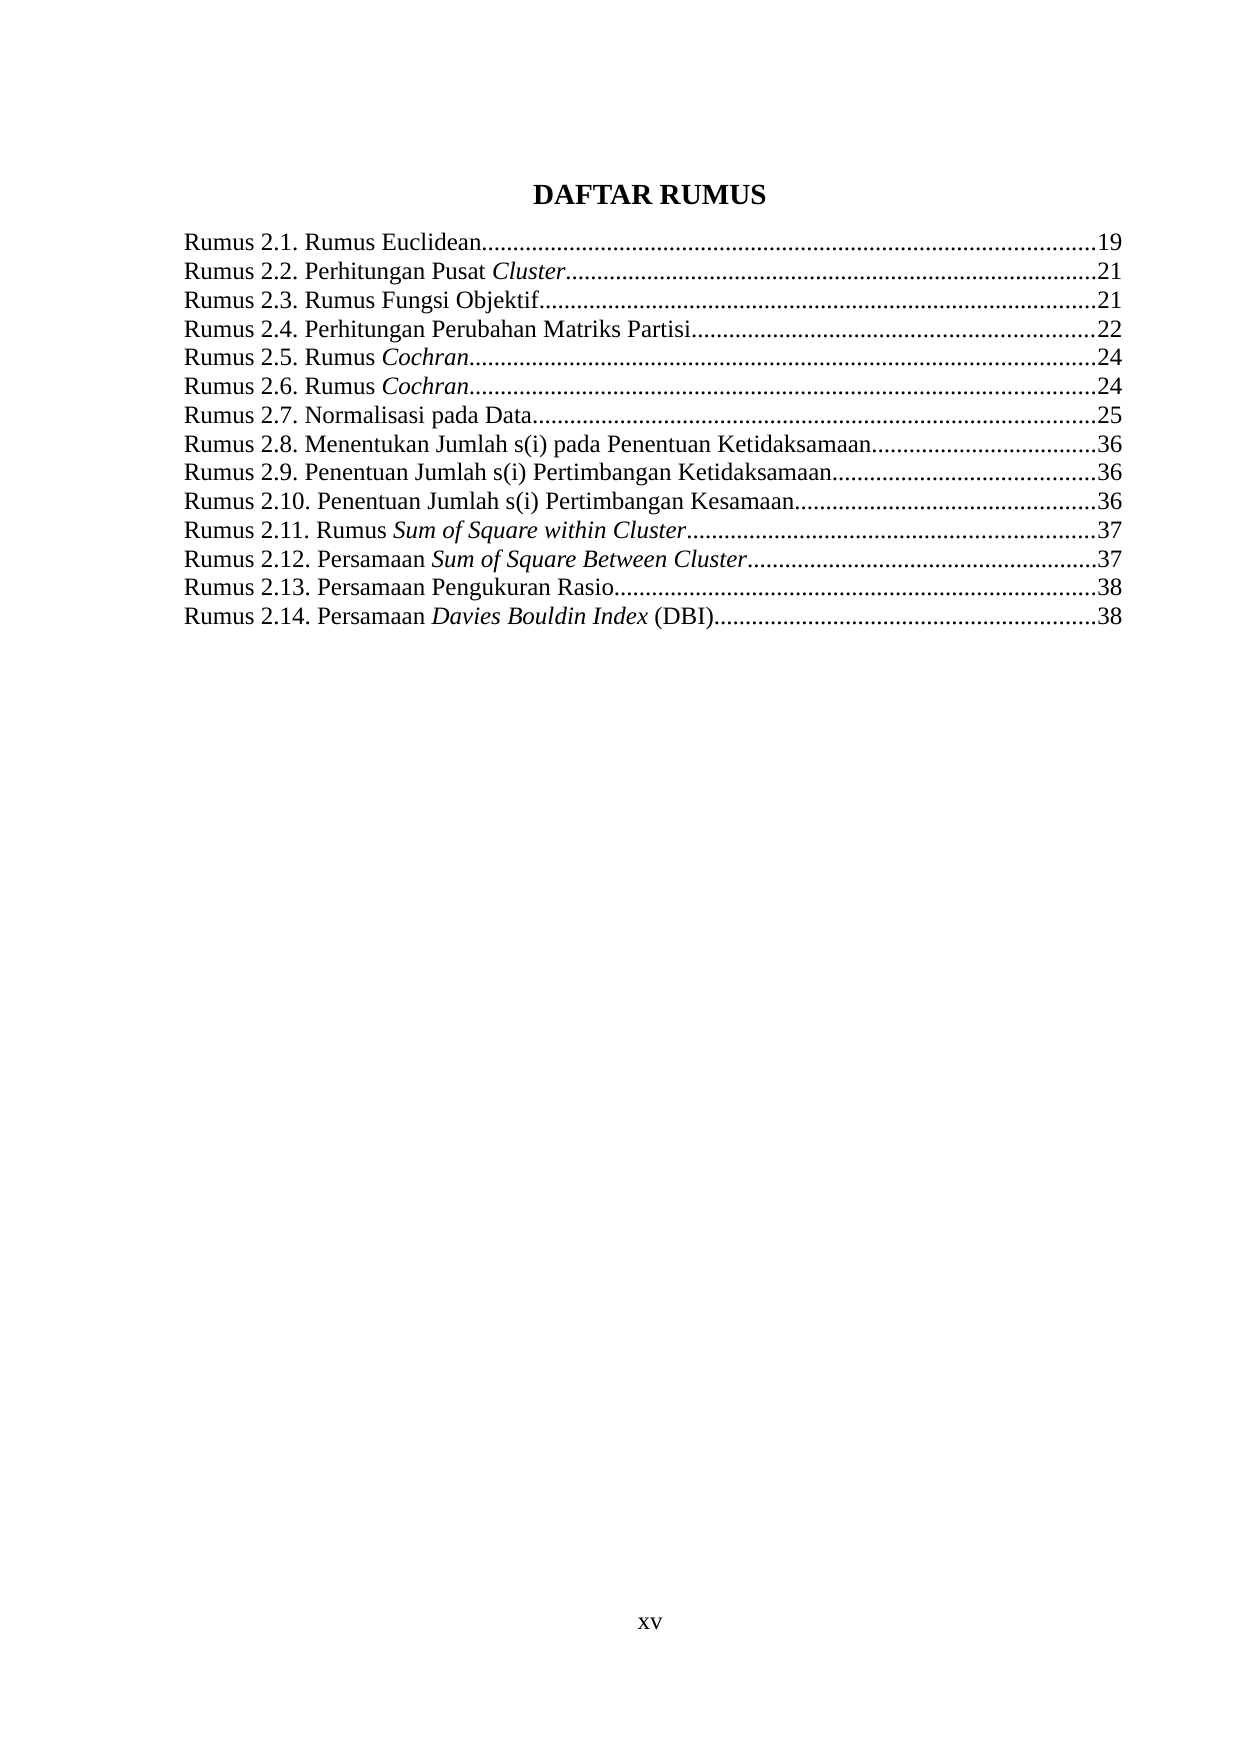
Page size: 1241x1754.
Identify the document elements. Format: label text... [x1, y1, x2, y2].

text Rumus 2.11. Rumus Sum of Square within Cluster 37 [177, 515, 1122, 544]
text Rumus 2.9. Penentuan Jumlah s(i) Pertimbangan Ketidaksamaan 36 [177, 457, 1122, 486]
text Rumus 2.6. Rumus Cochran 24 [177, 371, 1122, 400]
text Rumus 2.8. Menentukan Jumlah s(i) pada Penentuan Ketidaksamaan 36 [177, 429, 1122, 457]
text Rumus 2.12. Persamaan Sum of Square Between Cluster 37 [177, 544, 1122, 572]
text Rumus 2.4. Perhitungan Perubahan Matriks Partisi 22 [177, 314, 1122, 342]
subtitle DAFTAR RUMUS [177, 177, 1122, 211]
text Rumus 2.3. Rumus Fungsi Objektif 21 [177, 285, 1122, 314]
text Rumus 2.13. Persamaan Pengukuran Rasio 38 [177, 572, 1122, 601]
text Rumus 2.7. Normalisasi pada Data 25 [177, 400, 1122, 429]
text Rumus 2.14. Persamaan Davies Bouldin Index (DBI) 38 [177, 601, 1122, 630]
text Rumus 2.5. Rumus Cochran 24 [177, 342, 1122, 371]
text Rumus 2.1. Rumus Euclidean 19 [177, 227, 1122, 256]
text Rumus 2.10. Penentuan Jumlah s(i) Pertimbangan Kesamaan 36 [177, 486, 1122, 515]
text Rumus 2.2. Perhitungan Pusat Cluster 21 [177, 256, 1122, 285]
